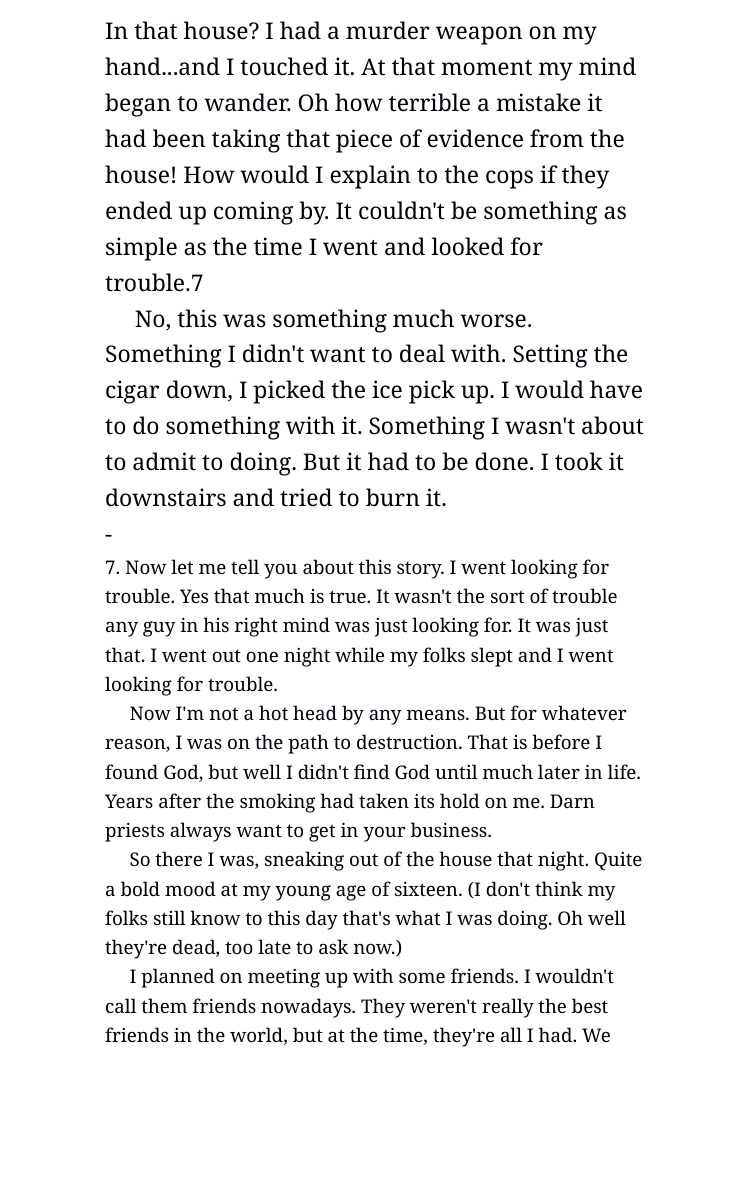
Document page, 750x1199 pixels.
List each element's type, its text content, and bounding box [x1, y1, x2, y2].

text - [105, 518, 645, 549]
text 7. Now let me tell you about this story. I went looking for trouble. Yes that much is true. It wasn't the sort of trouble any guy in his right mind was just looking for. It was just that. I went out one night while my folks slept and I went looking for trouble. [105, 554, 645, 697]
text In that house? I had a murder weapon on my hand...and I touched it. At that moment my mind began to wander. Oh how terrible a mistake it had been taking that piece of evidence from the house! How would I explain to the cops if they ended up coming by. It couldn't be something as simple as the time I went and looked for trouble.7 [105, 15, 645, 298]
text No, this was something much worse. Something I didn't want to deal with. Setting the cigar down, I picked the ice pick up. I would have to do something with it. Something I wasn't about to admit to doing. But it had to be done. I took it downstairs and tried to burn it. [105, 302, 645, 513]
text Now I'm not a hot head by any means. But for whatever reason, I was on the path to destruction. That is before I found God, but well I didn't find God until much later in life. Years after the smoking had taken its hold on me. Darn priests always want to get in your business. [105, 700, 645, 843]
text I planned on meeting up with some friends. I wouldn't call them friends nowadays. They weren't really the best friends in the world, but at the time, they're all I had. We [105, 964, 645, 1048]
text So there I was, sneaking out of the house that night. Quite a bold mood at my young age of sixteen. (I don't think my folks still know to this day that's what I was doing. Oh well they're dead, too late to ask now.) [105, 847, 645, 960]
